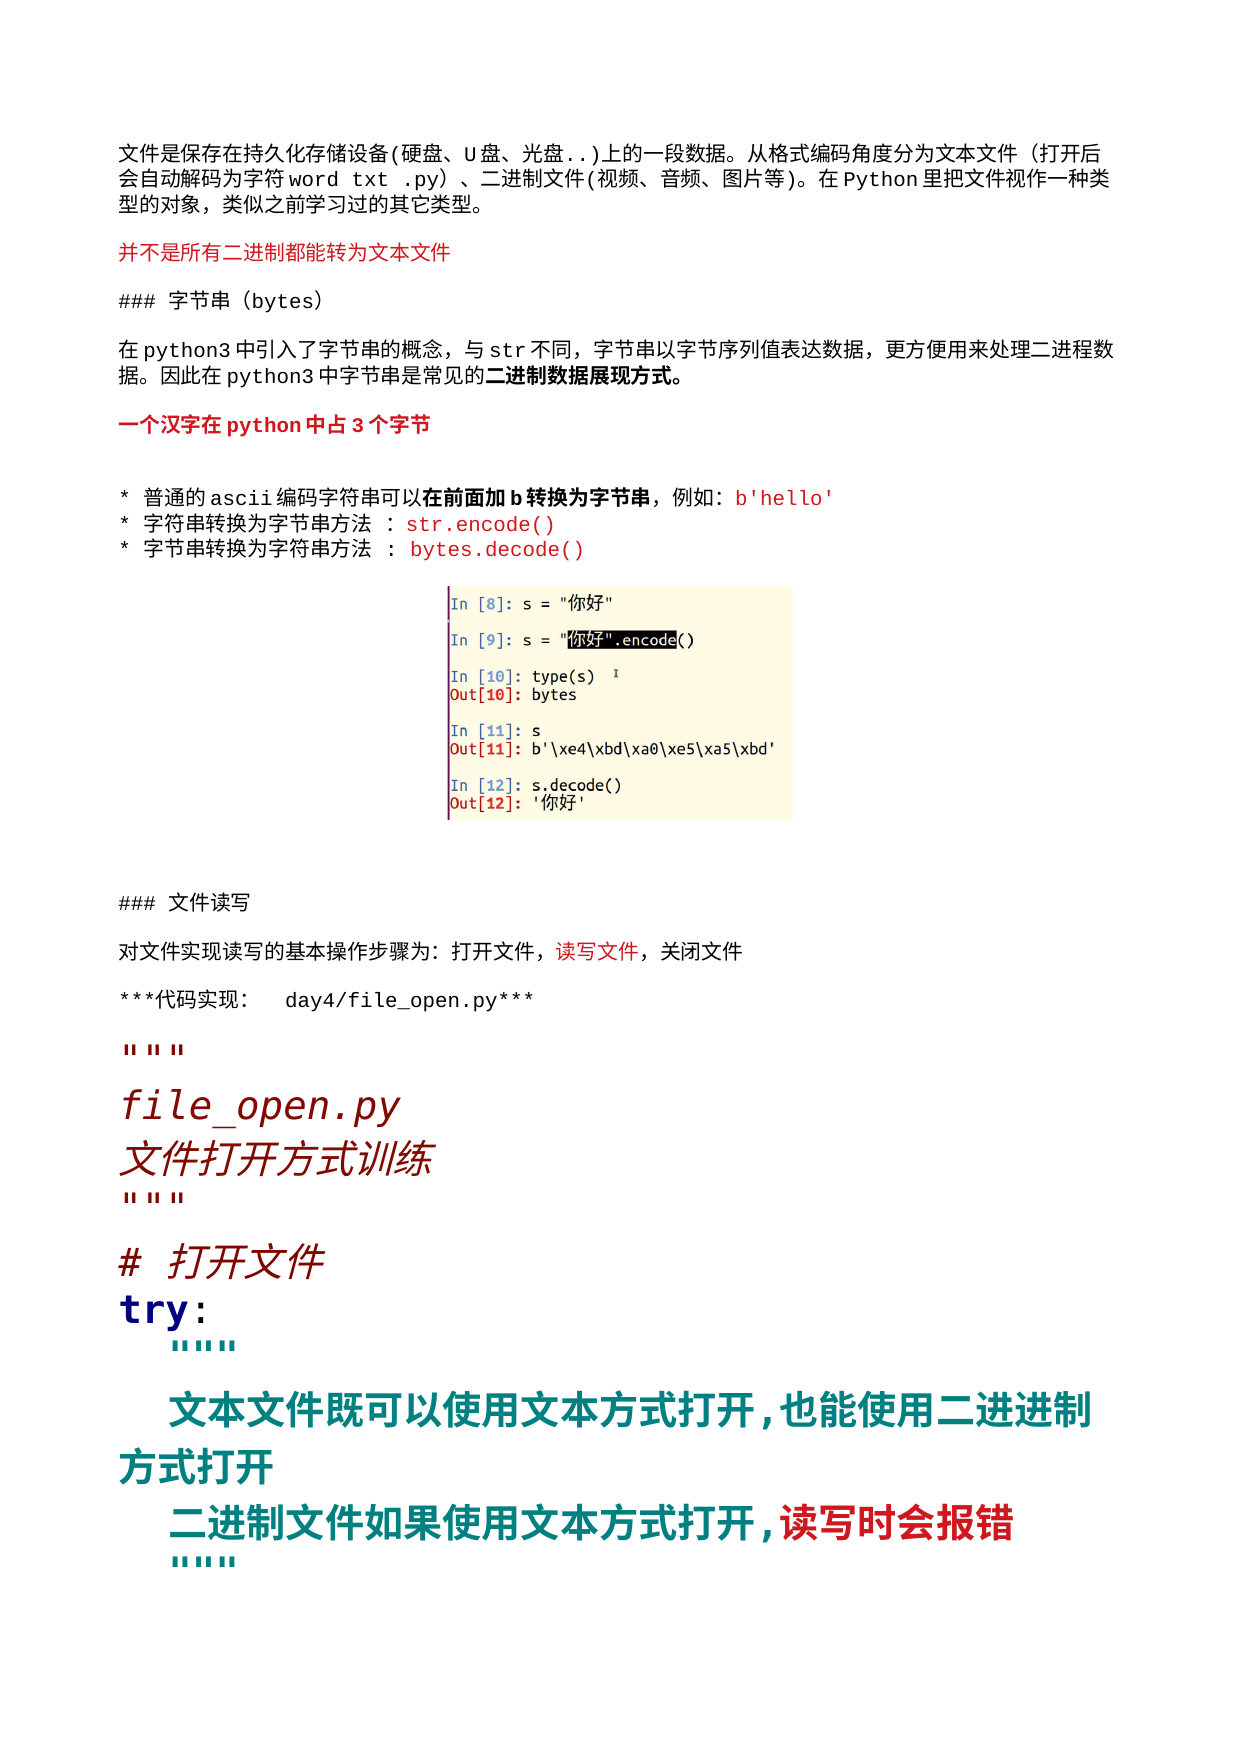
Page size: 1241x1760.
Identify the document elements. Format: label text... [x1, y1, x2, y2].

text 文件打开方式训练 [118, 1128, 1122, 1185]
text 在python3中引入了字节串的概念，与str不同，字节串以字节序列值表达数据，更方便用来处理二进程数据。因此在python3中字节串是常见的二进制数据展现方式。 [118, 338, 1122, 389]
text 并不是所有二进制都能转为文本文件 [118, 241, 1122, 265]
text file_open.py [118, 1083, 1122, 1128]
text 一个汉字在python中占3个字节 [118, 413, 1122, 439]
text """ [118, 1549, 1122, 1595]
text * 字节串转换为字符串方法 : bytes.decode() [118, 537, 1122, 563]
text """ [118, 1185, 1122, 1231]
text 文件是保存在持久化存储设备(硬盘、U盘、光盘..)上的一段数据。从格式编码角度分为文本文件（打开后会自动解码为字符word txt .py）、二进制文件(视频、音频、图片等)。在Python里把文件视作一种类型的对象，类似之前学习过的其它类型。 [118, 142, 1122, 217]
text ### 字节串（bytes） [118, 289, 1122, 314]
text * 字符串转换为字节串方法 ：str.encode() [118, 512, 1122, 537]
picture [447, 586, 793, 820]
text * 普通的ascii编码字符串可以在前面加b转换为字节串，例如：b'hello' [118, 486, 1122, 512]
text # 打开文件 [118, 1231, 1122, 1288]
text ***代码实现： day4/file_open.py*** [118, 988, 1122, 1013]
text """ [118, 1333, 1122, 1379]
text try: [118, 1288, 1122, 1333]
text 二进制文件如果使用文本方式打开,读写时会报错 [118, 1492, 1122, 1549]
text 文本文件既可以使用文本方式打开,也能使用二进进制方式打开 [118, 1379, 1122, 1492]
text """ [118, 1037, 1122, 1083]
text ### 文件读写 [118, 891, 1122, 916]
text 对文件实现读写的基本操作步骤为：打开文件，读写文件，关闭文件 [118, 940, 1122, 964]
